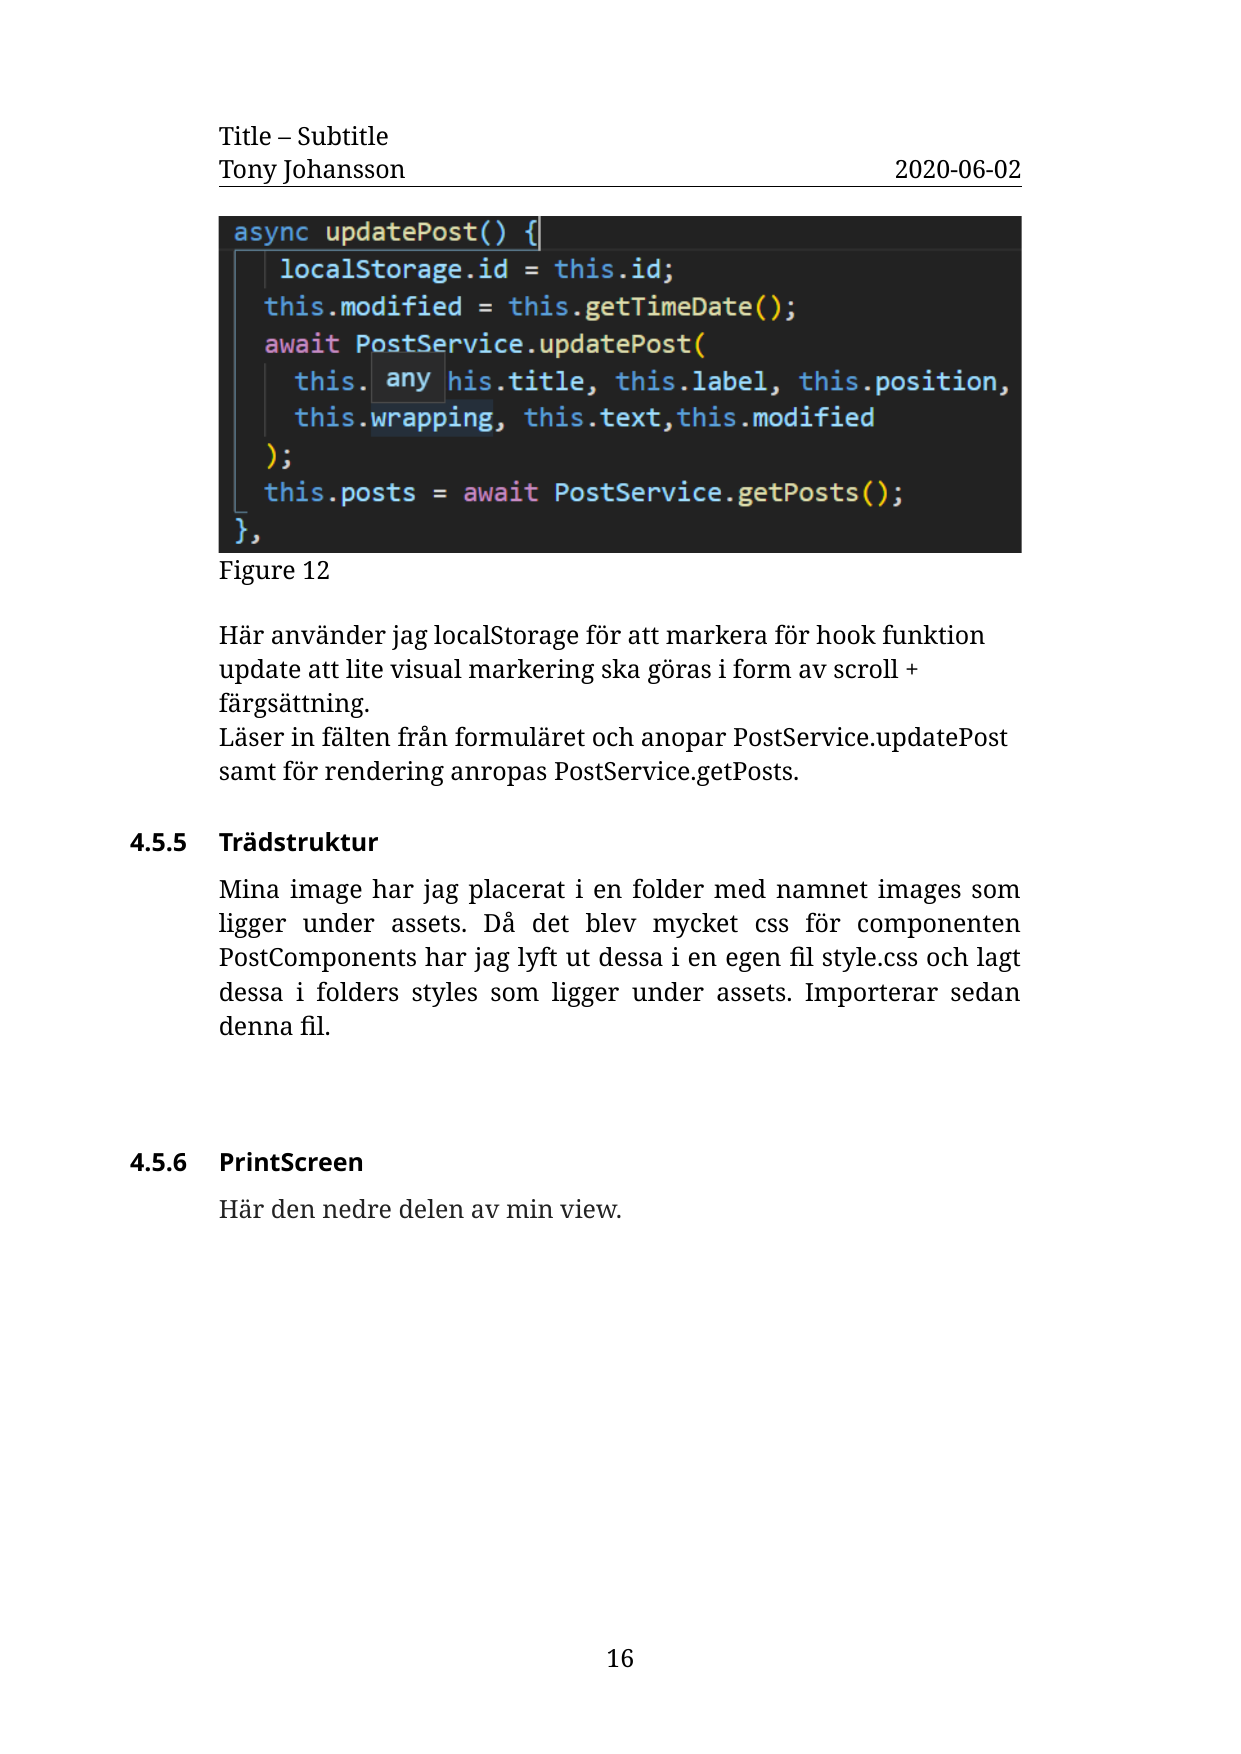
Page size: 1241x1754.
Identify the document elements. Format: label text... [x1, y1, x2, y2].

text Här den nedre delen av min view. [218, 1191, 1022, 1225]
picture [218, 216, 1022, 553]
subtitle Trädstruktur [130, 825, 1022, 859]
text Här använder jag localStorage för att markera för hook funktion update att lite visual markering ska göras i form av scroll + färgsättning. Läser in fälten från formuläret och anopar PostService.updatePost samt för rendering anropas PostService.getPosts. [218, 617, 1022, 788]
text Figure 12 [218, 553, 1022, 587]
subtitle PrintScreen [130, 1144, 1022, 1178]
text Mina image har jag placerat i en folder med namnet images som ligger under assets. Då det blev mycket css för componenten PostComponents har jag lyft ut dessa i en egen fil style.css och lagt dessa i folders styles som ligger under assets. Importerar sedan denna fil. [218, 872, 1022, 1042]
